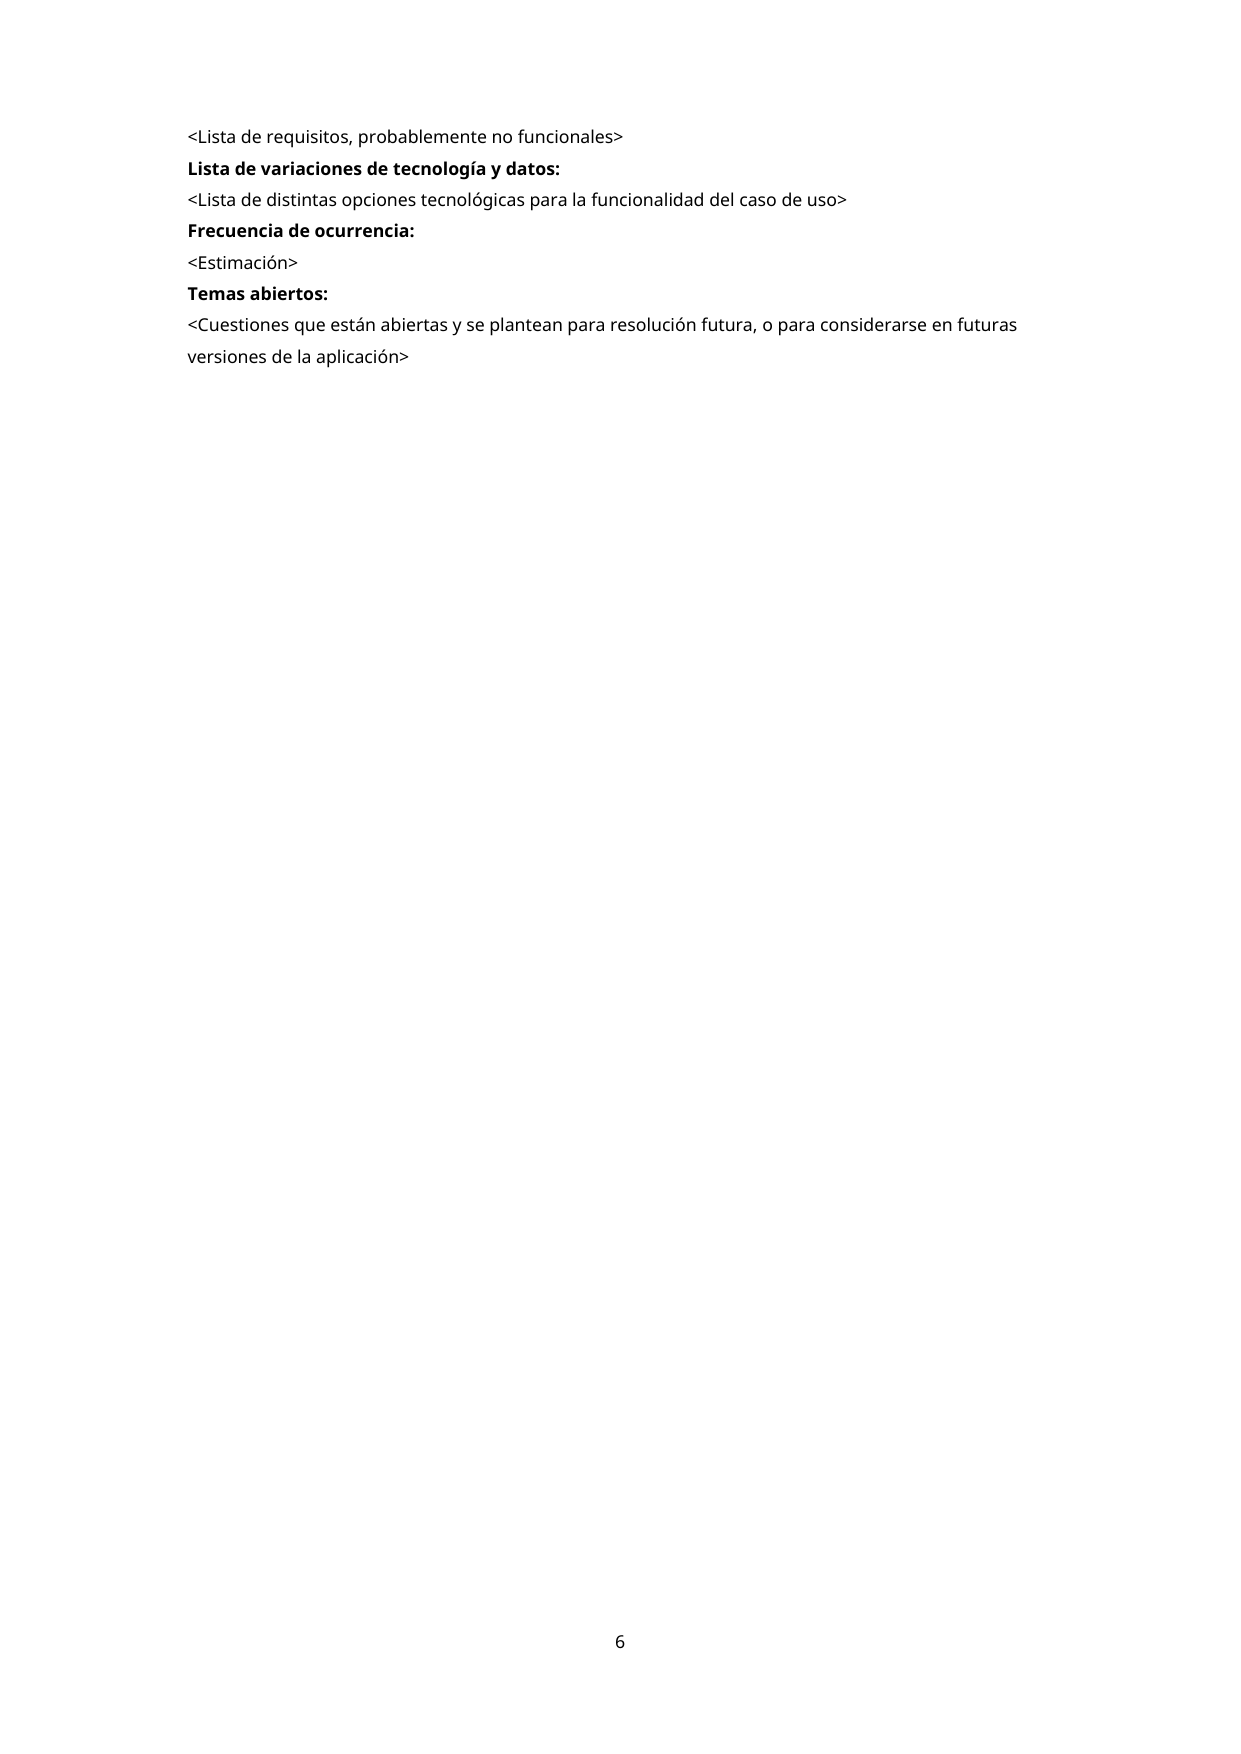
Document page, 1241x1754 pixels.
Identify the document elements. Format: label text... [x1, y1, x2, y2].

text <Cuestiones que están abiertas y se plantean para resolución futura, o para considerarse en futuras versiones de la aplicación> [187, 313, 1053, 368]
text Lista de variaciones de tecnología y datos: [187, 156, 1053, 180]
text Temas abiertos: [187, 281, 1053, 306]
text <Lista de requisitos, probablemente no funcionales> [187, 125, 1053, 149]
text Frecuencia de ocurrencia: [187, 219, 1053, 243]
text <Estimación> [187, 250, 1053, 274]
text <Lista de distintas opciones tecnológicas para la funcionalidad del caso de uso> [187, 187, 1053, 212]
